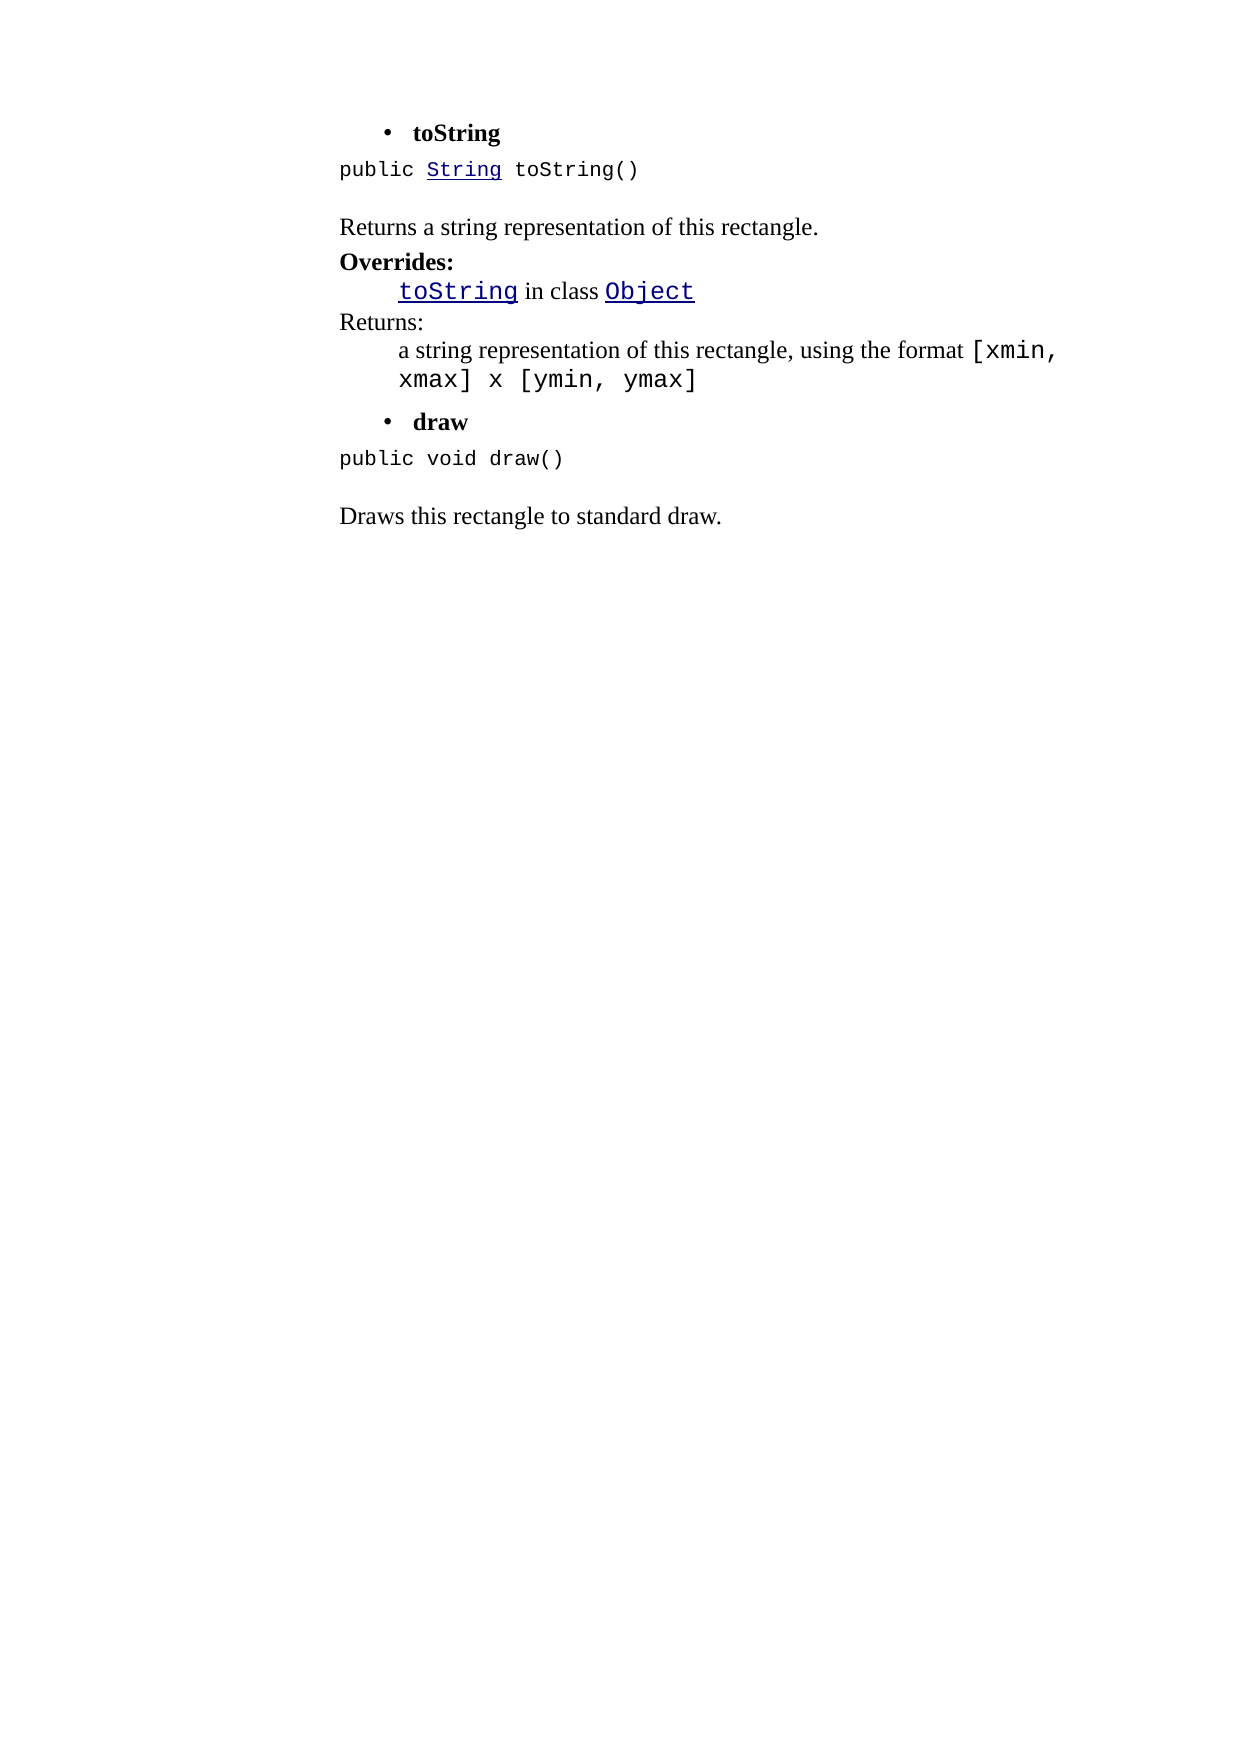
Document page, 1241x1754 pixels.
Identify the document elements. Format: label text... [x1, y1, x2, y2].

list toString in class Object [369, 276, 1122, 307]
list public String toString() [309, 159, 1122, 183]
subtitle draw [383, 407, 1122, 436]
list Draws this rectangle to standard draw. [309, 501, 1122, 530]
list a string representation of this rectangle, using the format [xmin, xmax] x [ymin, ymax] [369, 335, 1122, 394]
list public void draw() [309, 448, 1122, 472]
subtitle Overrides: [309, 247, 1122, 276]
subtitle Returns: [309, 307, 1122, 335]
subtitle toString [383, 118, 1122, 147]
list Returns a string representation of this rectangle. [309, 212, 1122, 241]
